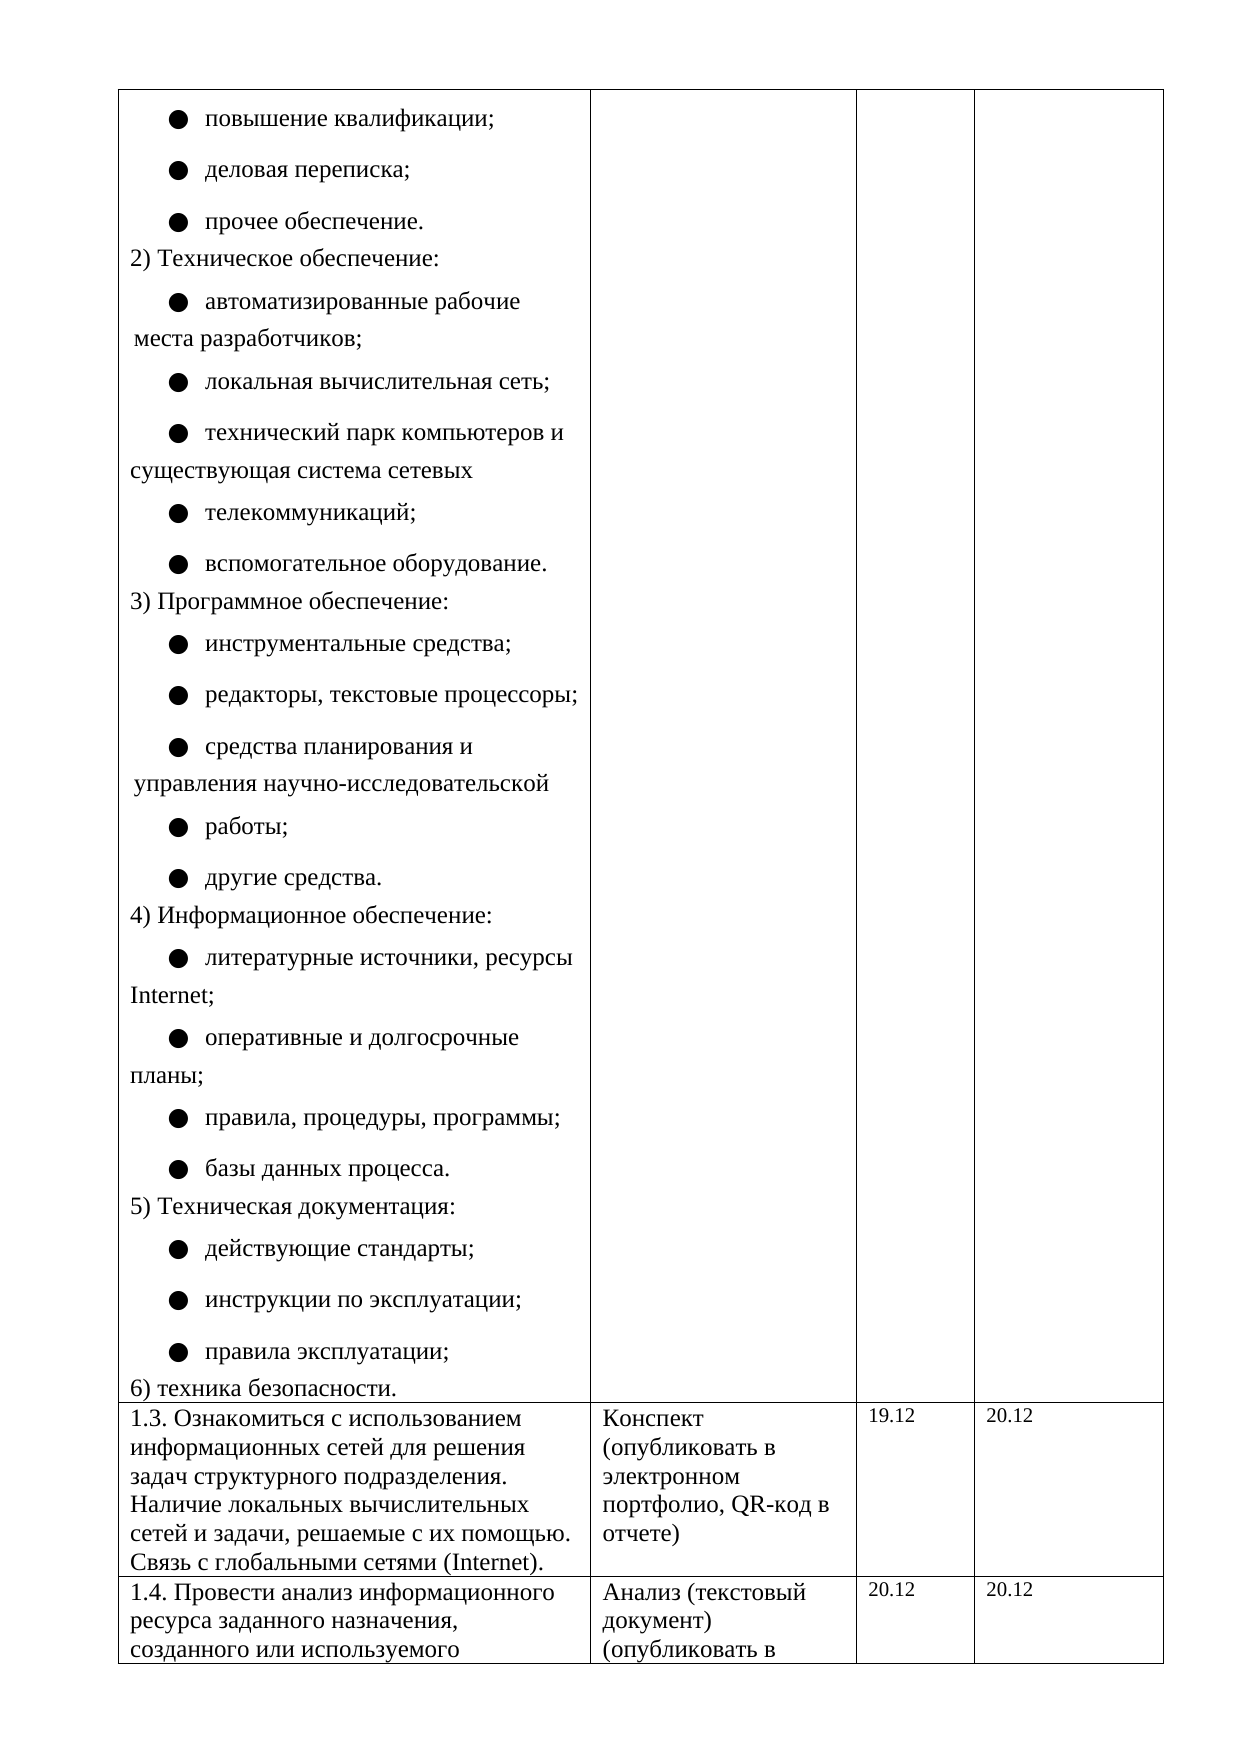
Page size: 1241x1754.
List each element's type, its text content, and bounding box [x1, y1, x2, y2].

table_cell [591, 90, 856, 1402]
table_cell [857, 90, 974, 1402]
table_cell 20.12 [975, 1577, 1163, 1663]
table_cell 20.12 [857, 1577, 974, 1663]
table_cell 20.12 [975, 1403, 1163, 1576]
table_cell Анализ (текстовый документ) (опубликовать в [591, 1577, 856, 1663]
table_cell 1.2. Изучить деятельность структурного подразделения организации (учреждения) в соответствии с предложенной схемой: 1) Организационное обеспечение: структура подразделения; механизм организационной деятельности; повышение квалификации; деловая переписка; прочее обеспечение. 2) Техническое обеспечение: автоматизированные рабочие места разработчиков; локальная вычислительная сеть; технический парк компьютеров и существующая система сетевых телекоммуникаций; вспомогательное оборудование. 3) Программное обеспечение: инструментальные средства; редакторы, текстовые процессоры; средства планирования и управления научно-исследовательской работы; другие средства. 4) Информационное обеспечение: литературные источники, ресурсы Internet; оперативные и долгосрочные планы; правила, процедуры, программы; базы данных процесса. 5) Техническая документация: действующие стандарты; инструкции по эксплуатации; правила эксплуатации; 6) техника безопасности. [119, 90, 590, 1402]
table_cell Конспект (опубликовать в электронном портфолио, QR-код в отчете) [591, 1403, 856, 1576]
table_cell 19.12 [857, 1403, 974, 1576]
table_cell [975, 90, 1163, 1402]
table_cell 1.4. Провести анализ информационного ресурса заданного назначения, созданного или используемого [119, 1577, 590, 1663]
table_cell 1.3. Ознакомиться с использованием информационных сетей для решения задач структурного подразделения. Наличие локальных вычислительных сетей и задачи, решаемые с их помощью. Связь с глобальными сетями (Internet). [119, 1403, 590, 1576]
